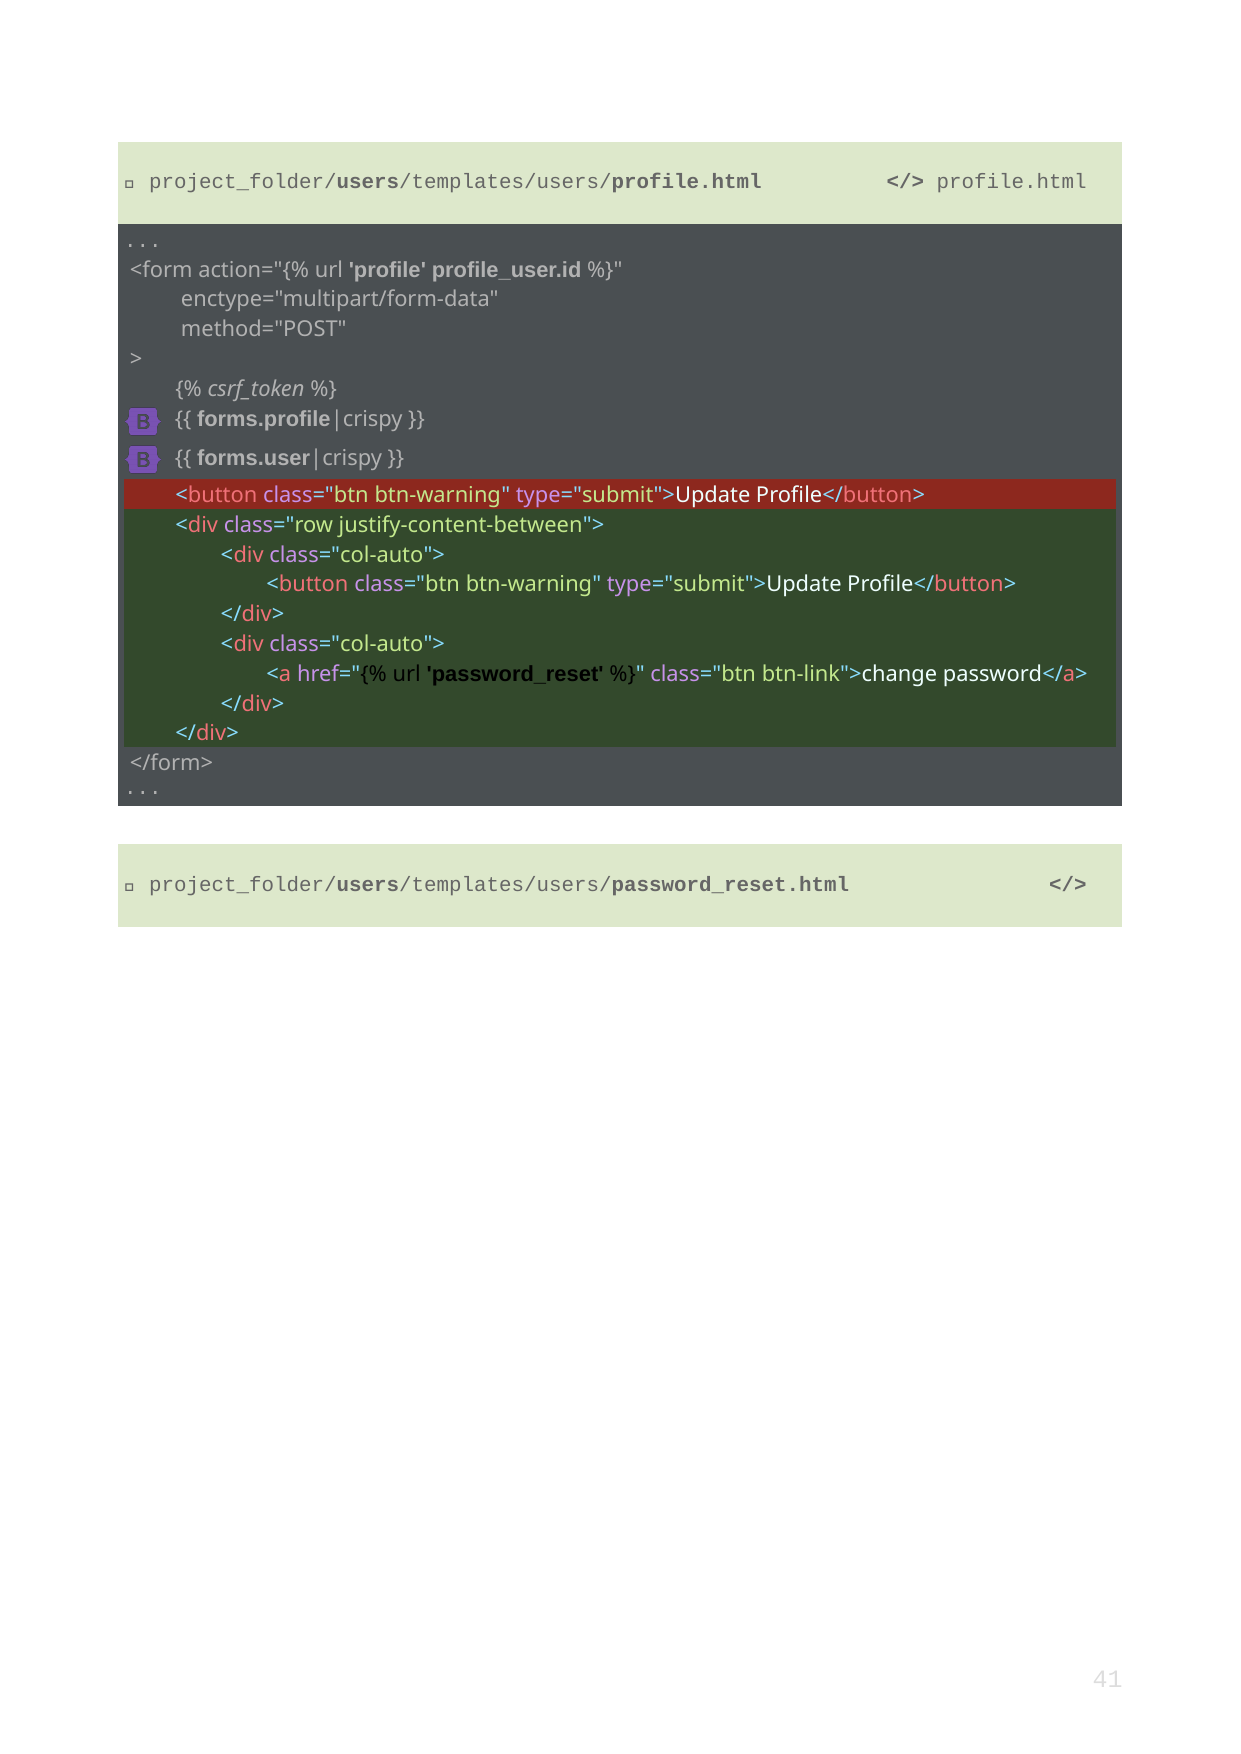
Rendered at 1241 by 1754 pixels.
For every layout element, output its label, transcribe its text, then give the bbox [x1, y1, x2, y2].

table_header 📝 project_folder/users/templates/users/profile.html </> profile.html [118, 142, 1122, 224]
table_header 📝 project_folder/users/templates/users/password_reset.html </> [118, 844, 1122, 927]
subtitle Update profile template + add new: password; reset, done, confirm and complete [118, 827, 1122, 832]
picture [123, 402, 163, 479]
table_cell ... <form action="{% url 'profile' profile_user.id %}" enctype="multipart/form-data" method="POST" > {% csrf_token %} {{ forms.profile|crispy }} {{ forms.user|crispy }} <button class="btn btn-warning" type="submit">Update Profile</button> <div class="row justify-content-between"> <div class="col-auto"> <button class="btn btn-warning" type="submit">Update Profile</button> </div> <div class="col-auto"> <a href="{% url 'password_reset' %}" class="btn btn-link">change password</a> </div> </div> </form> ... [118, 224, 1122, 806]
